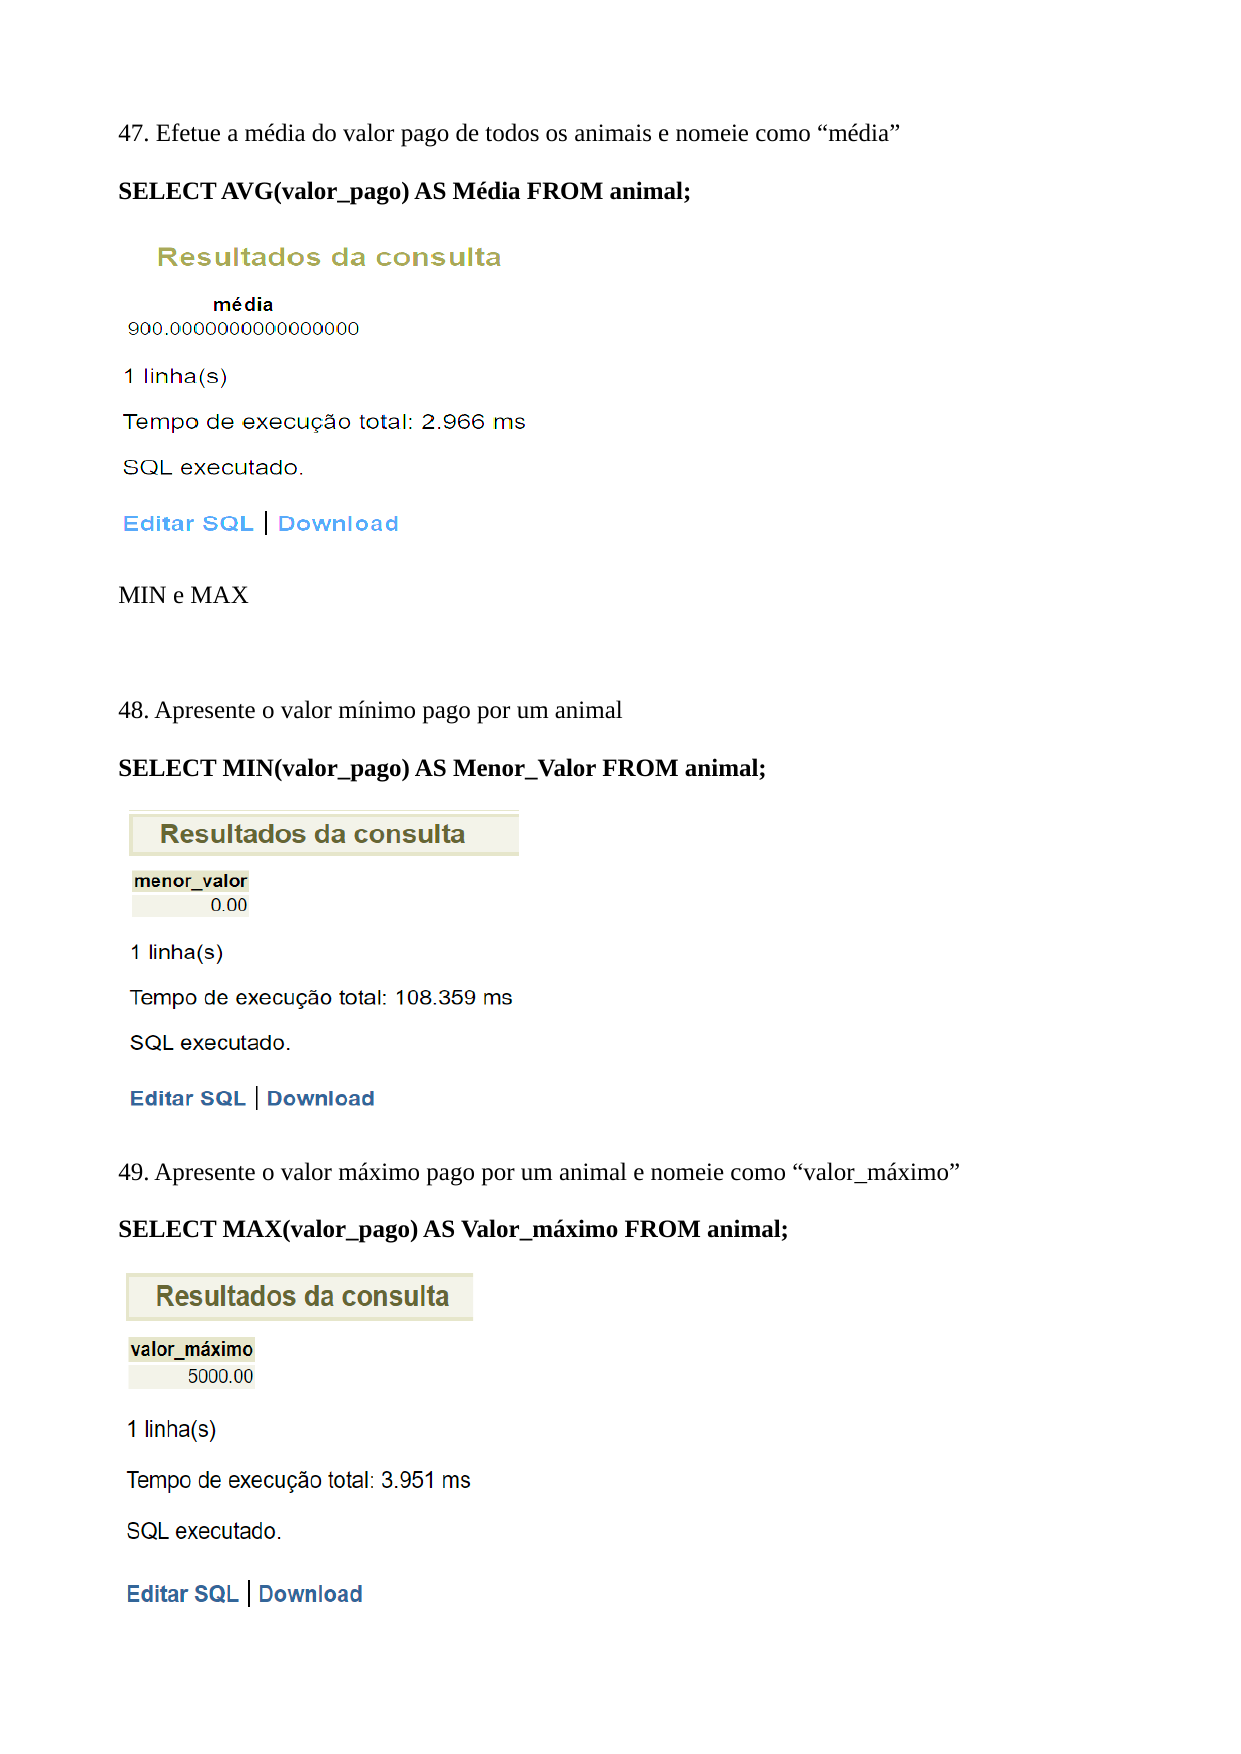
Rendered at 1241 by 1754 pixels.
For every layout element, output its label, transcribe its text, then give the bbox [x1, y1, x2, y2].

text SELECT AVG(valor_pago) AS Média FROM animal; [118, 176, 1122, 204]
picture [118, 1272, 474, 1617]
text SELECT MIN(valor_pago) AS Menor_Valor FROM animal; [118, 753, 1122, 782]
picture [118, 233, 542, 553]
text 49. Apresente o valor máximo pago por um animal e nomeie como “valor_máximo” [118, 1157, 1122, 1186]
picture [118, 810, 519, 1126]
text SELECT MAX(valor_pago) AS Valor_máximo FROM animal; [118, 1214, 1122, 1243]
text MIN e MAX [118, 580, 1122, 608]
text 48. Apresente o valor mínimo pago por um animal [118, 695, 1122, 724]
text 47. Efetue a média do valor pago de todos os animais e nomeie como “média” [118, 118, 1122, 147]
